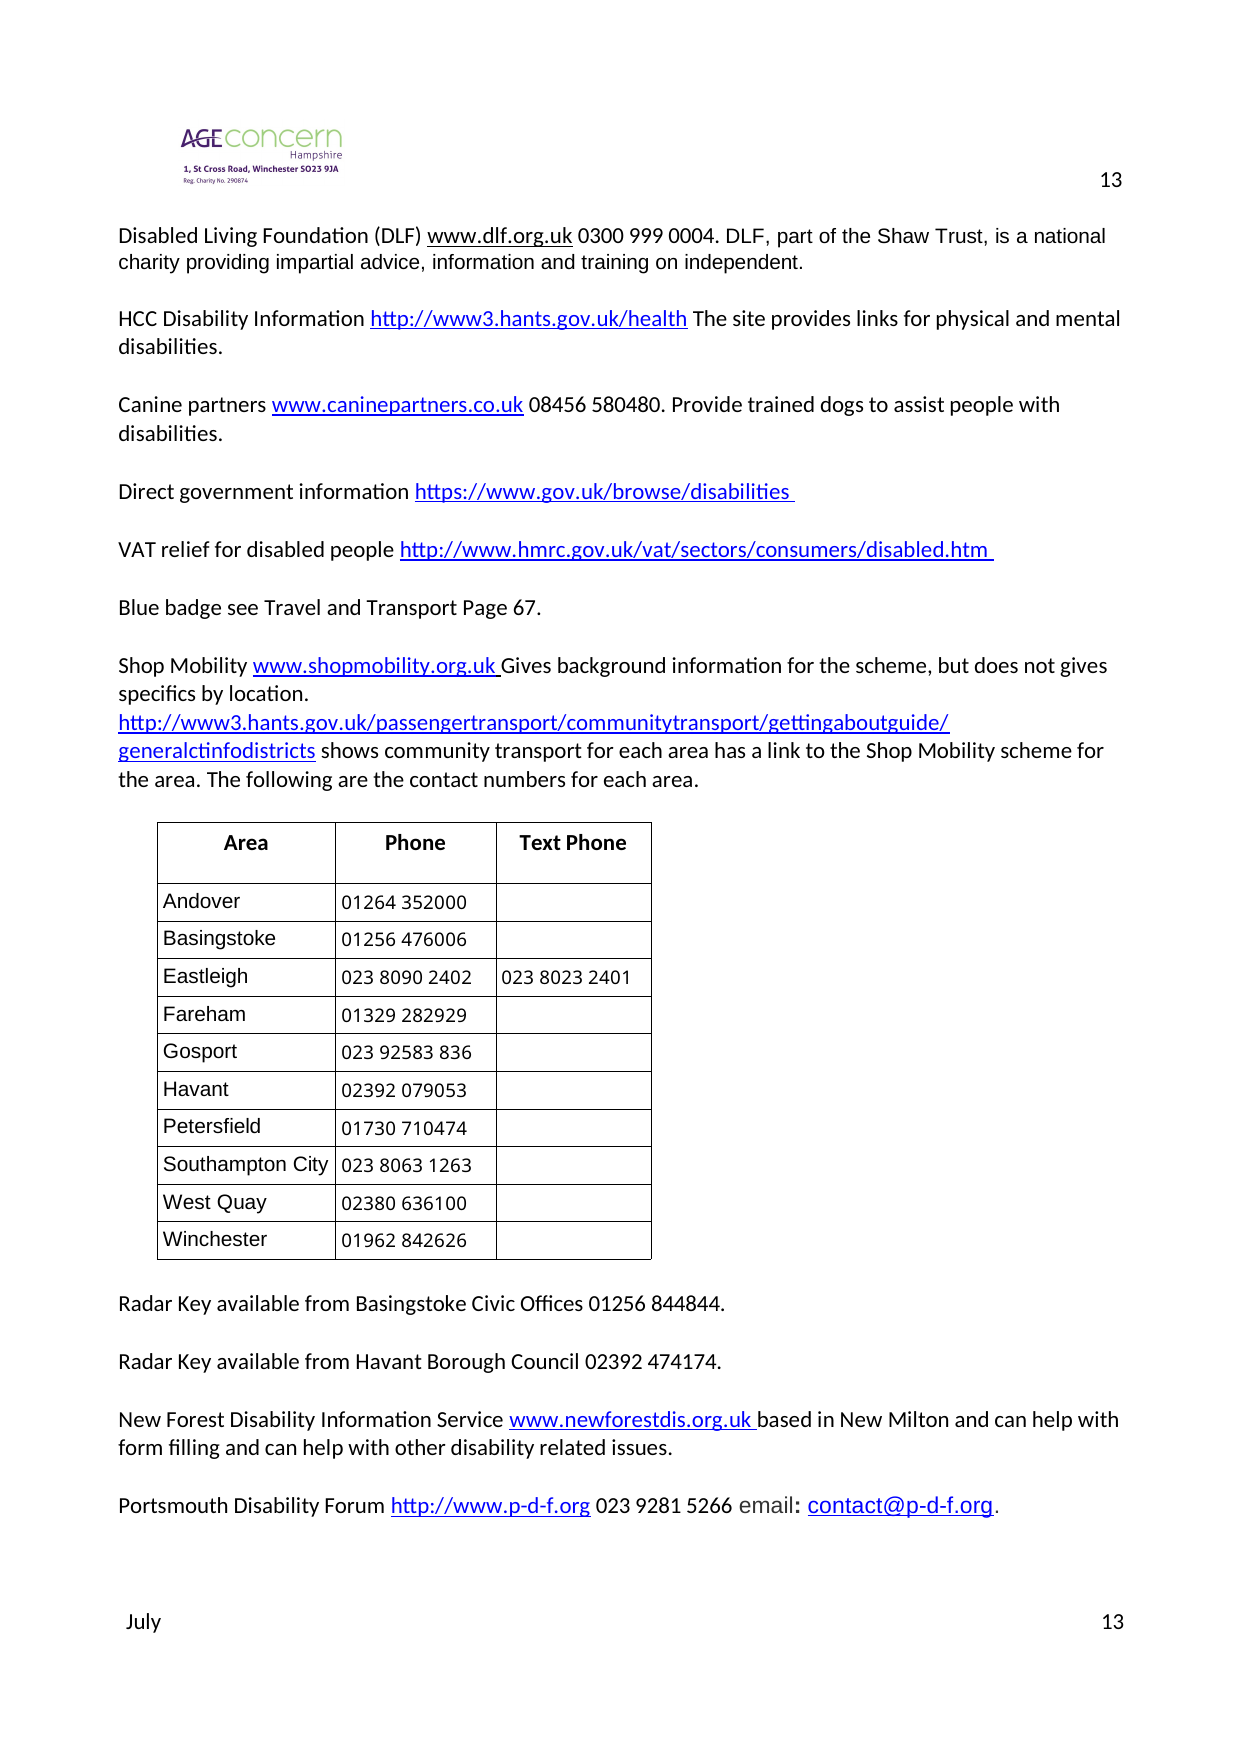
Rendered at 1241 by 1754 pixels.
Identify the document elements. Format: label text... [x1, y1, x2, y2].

table_header Phone [336, 823, 496, 883]
table_cell 01256 476006 [336, 922, 496, 958]
text Direct government information https://www.gov.uk/browse/disabilities [118, 477, 1122, 505]
table_cell [497, 1034, 651, 1071]
table_cell Winchester [158, 1222, 335, 1259]
text Radar Key available from Basingstoke Civic Offices 01256 844844. [118, 1288, 1122, 1317]
text http://www3.hants.gov.uk/passengertransport/communitytransport/gettingaboutguide/generalctinfodistricts shows community transport for each area has a link to the Shop Mobility scheme for the area. The following are the contact numbers for each area. [118, 708, 1122, 793]
table_cell Havant [158, 1072, 335, 1108]
text Canine partners www.caninepartners.co.uk 08456 580480. Provide trained dogs to assist people with disabilities. [118, 390, 1122, 447]
table_cell Eastleigh [158, 959, 335, 996]
table_header Text Phone [497, 823, 651, 883]
table_cell [497, 997, 651, 1033]
text HCC Disability Information http://www3.hants.gov.uk/health The site provides links for physical and mental disabilities. [118, 303, 1122, 361]
table_cell West Quay [158, 1185, 335, 1221]
table_cell [497, 1222, 651, 1259]
table_cell 02392 079053 [336, 1072, 496, 1108]
table_cell Gosport [158, 1034, 335, 1071]
table_cell 023 8023 2401 [497, 959, 651, 996]
text Blue badge see Travel and Transport Page 65. [118, 593, 1122, 621]
table_cell [497, 1110, 651, 1146]
table_cell 023 8090 2402 [336, 959, 496, 996]
table_cell [497, 1147, 651, 1184]
table_cell 01962 842626 [336, 1222, 496, 1259]
table_cell Andover [158, 884, 335, 921]
table_cell 01730 710474 [336, 1110, 496, 1146]
table_cell [497, 1185, 651, 1221]
text Disabled Living Foundation (DLF) www.dlf.org.uk 0300 999 0004. DLF, part of the Shaw Trust, is a national charity providing impartial advice, information and training on independent. [118, 221, 1122, 274]
table_cell 02380 636100 [336, 1185, 496, 1221]
table_cell 023 92583 836 [336, 1034, 496, 1071]
text Portsmouth Disability Forum http://www.p-d-f.org 023 9281 5266 email: contact@p-d-f.org. [118, 1491, 1122, 1520]
table_cell [497, 884, 651, 921]
text VAT relief for disabled people http://www.hmrc.gov.uk/vat/sectors/consumers/disabled.htm [118, 535, 1122, 563]
text Shop Mobility www.shopmobility.org.uk Gives background information for the scheme, but does not gives specifics by location. [118, 651, 1122, 708]
text New Forest Disability Information Service www.newforestdis.org.uk based in New Milton and can help with form filling and can help with other disability related issues. [118, 1404, 1122, 1462]
table_header Area [158, 823, 335, 883]
table_cell Petersfield [158, 1110, 335, 1146]
table_cell 01329 282929 [336, 997, 496, 1033]
table_cell 01264 352000 [336, 884, 496, 921]
text Radar Key available from Havant Borough Council 02392 474174. [118, 1347, 1122, 1375]
table_cell [497, 922, 651, 958]
table_cell Southampton City [158, 1147, 335, 1184]
table_cell Fareham [158, 997, 335, 1033]
table_cell [497, 1072, 651, 1108]
picture [178, 119, 345, 186]
table_cell 023 8063 1263 [336, 1147, 496, 1184]
table_cell Basingstoke [158, 922, 335, 958]
